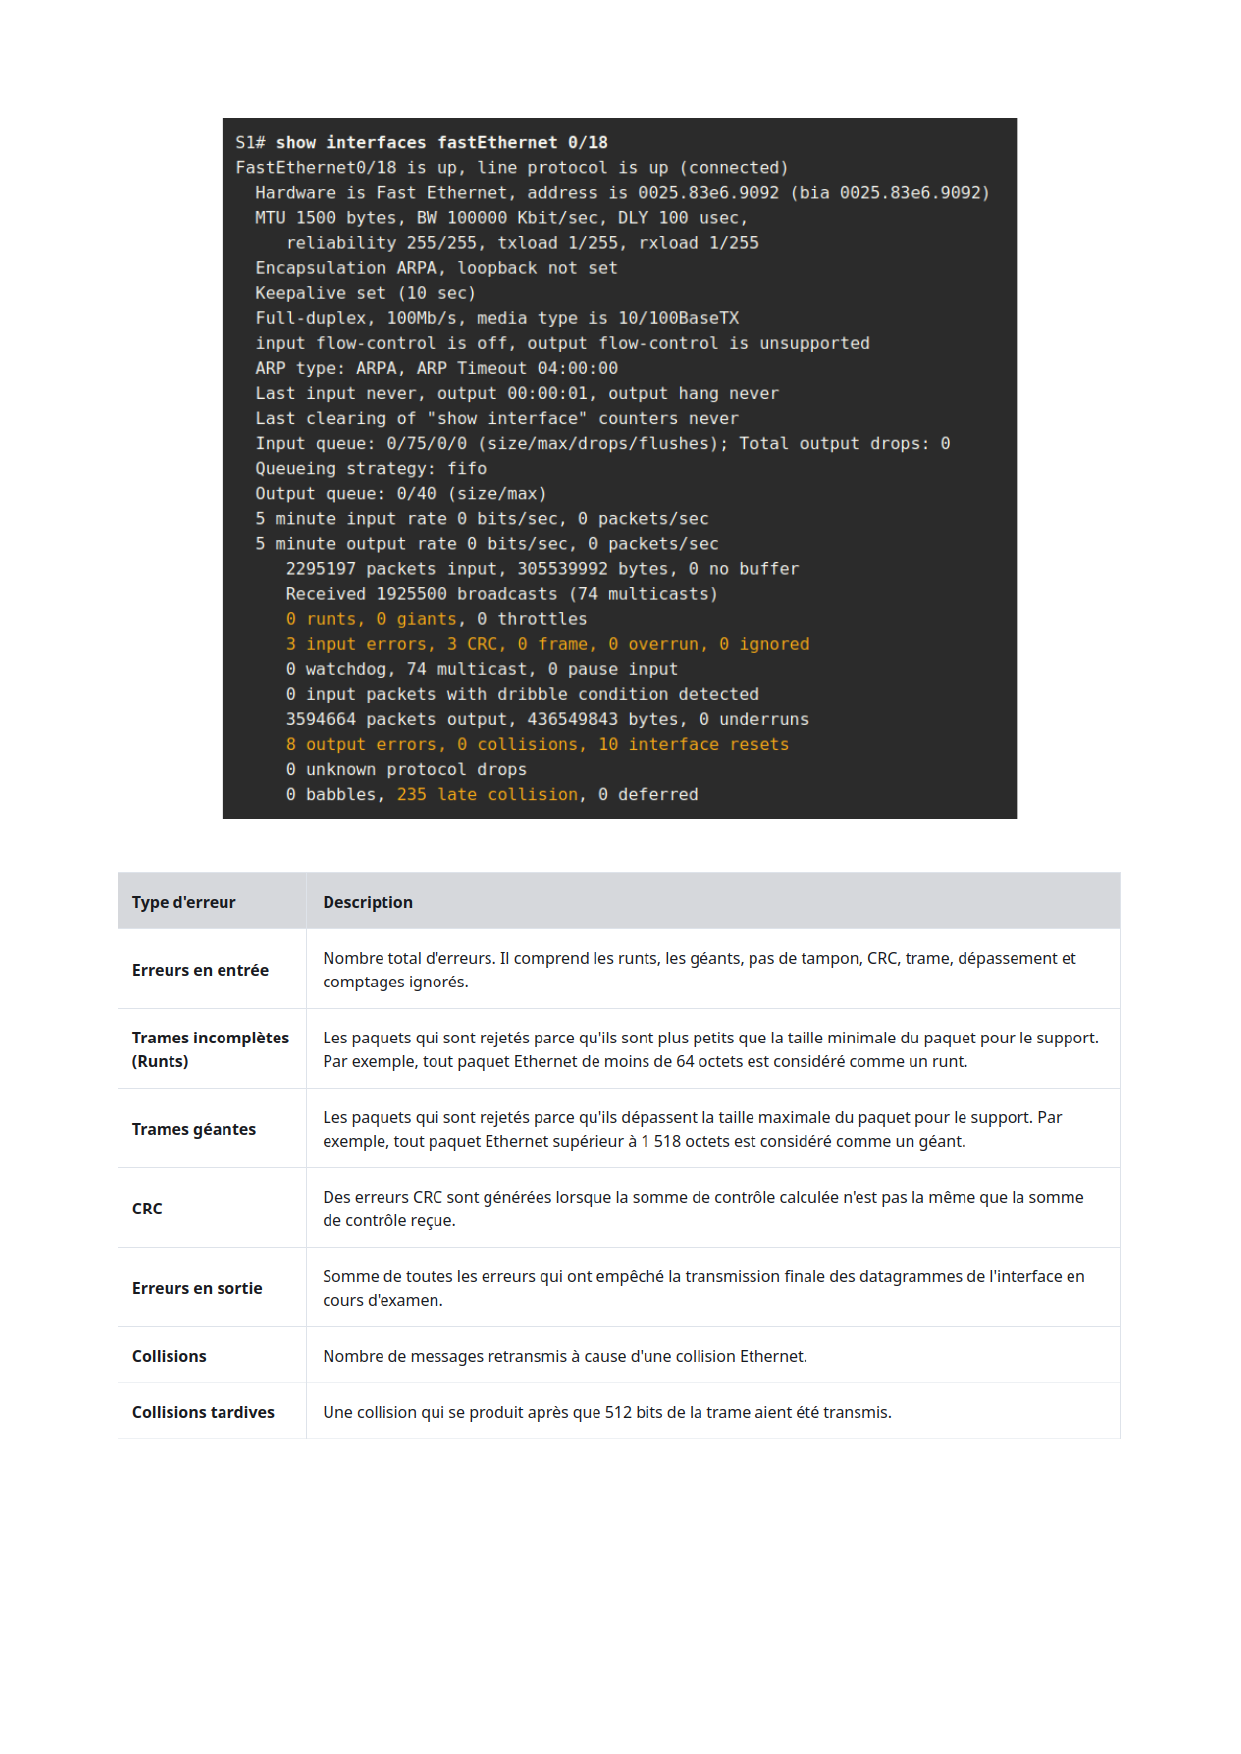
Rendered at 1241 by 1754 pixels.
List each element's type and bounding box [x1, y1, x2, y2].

picture [222, 118, 1018, 819]
picture [118, 870, 1123, 1439]
